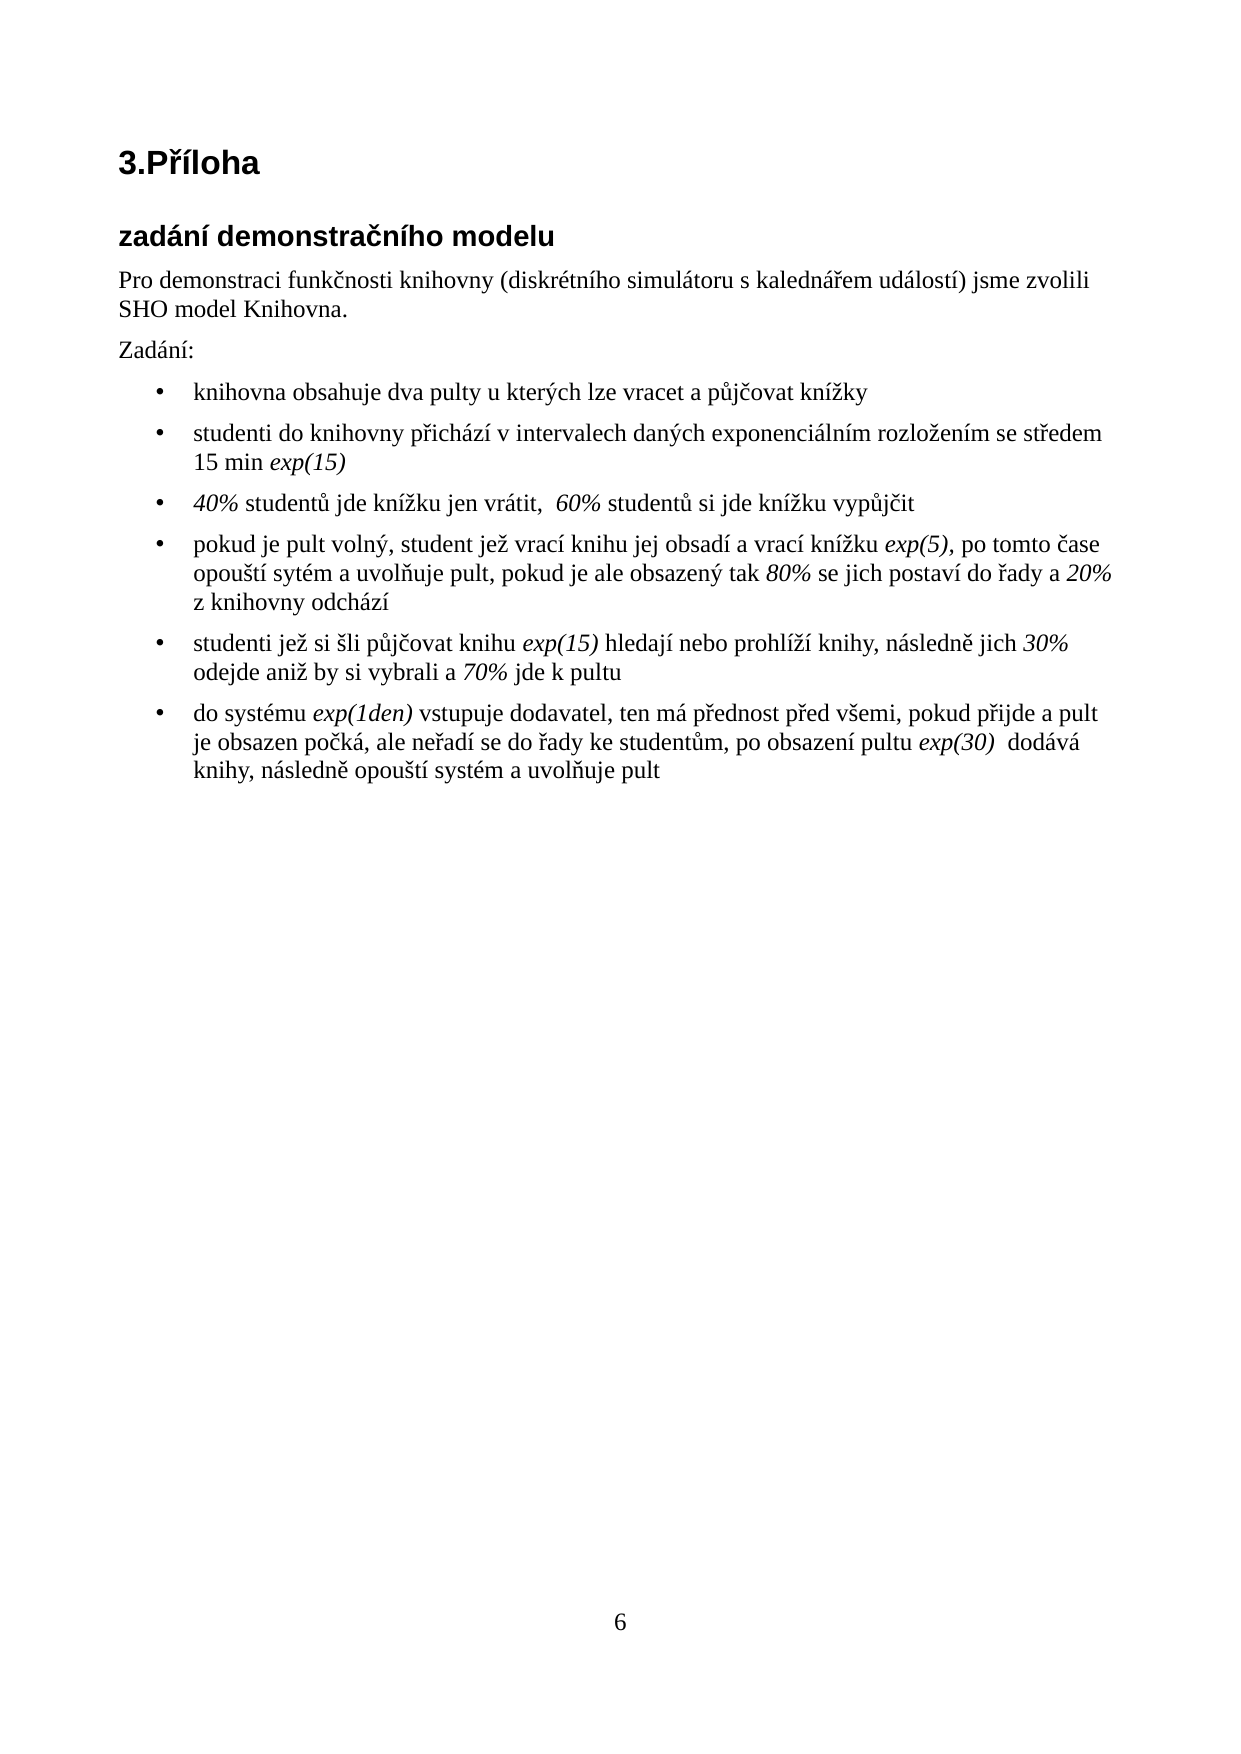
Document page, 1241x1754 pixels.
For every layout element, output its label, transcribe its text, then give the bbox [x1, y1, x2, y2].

list pokud je pult volný, student jež vrací knihu jej obsadí a vrací knížku exp(5), po tomto čase opouští sytém a uvolňuje pult, pokud je ale obsazený tak 80% se jich postaví do řady a 20% z knihovny odchází [156, 529, 1122, 615]
list knihovna obsahuje dva pulty u kterých lze vracet a půjčovat knížky [156, 377, 1122, 405]
text Pro demonstraci funkčnosti knihovny (diskrétního simulátoru s kalednářem událostí) jsme zvolili SHO model Knihovna. [118, 265, 1122, 323]
subtitle zadání demonstračního modelu [118, 219, 1122, 253]
list 40% studentů jde knížku jen vrátit, 60% studentů si jde knížku vypůjčit [156, 488, 1122, 517]
subtitle 3.Příloha [118, 143, 1122, 182]
list studenti jež si šli půjčovat knihu exp(15) hledají nebo prohlíží knihy, následně jich 30% odejde aniž by si vybrali a 70% jde k pultu [156, 628, 1122, 685]
list studenti do knihovny přichází v intervalech daných exponenciálním rozložením se středem 15 min exp(15) [156, 418, 1122, 475]
text Zadání: [118, 335, 1122, 364]
list do systému exp(1den) vstupuje dodavatel, ten má přednost před všemi, pokud přijde a pult je obsazen počká, ale neřadí se do řady ke studentům, po obsazení pultu exp(30) dodává knihy, následně opouští systém a uvolňuje pult [156, 698, 1122, 784]
